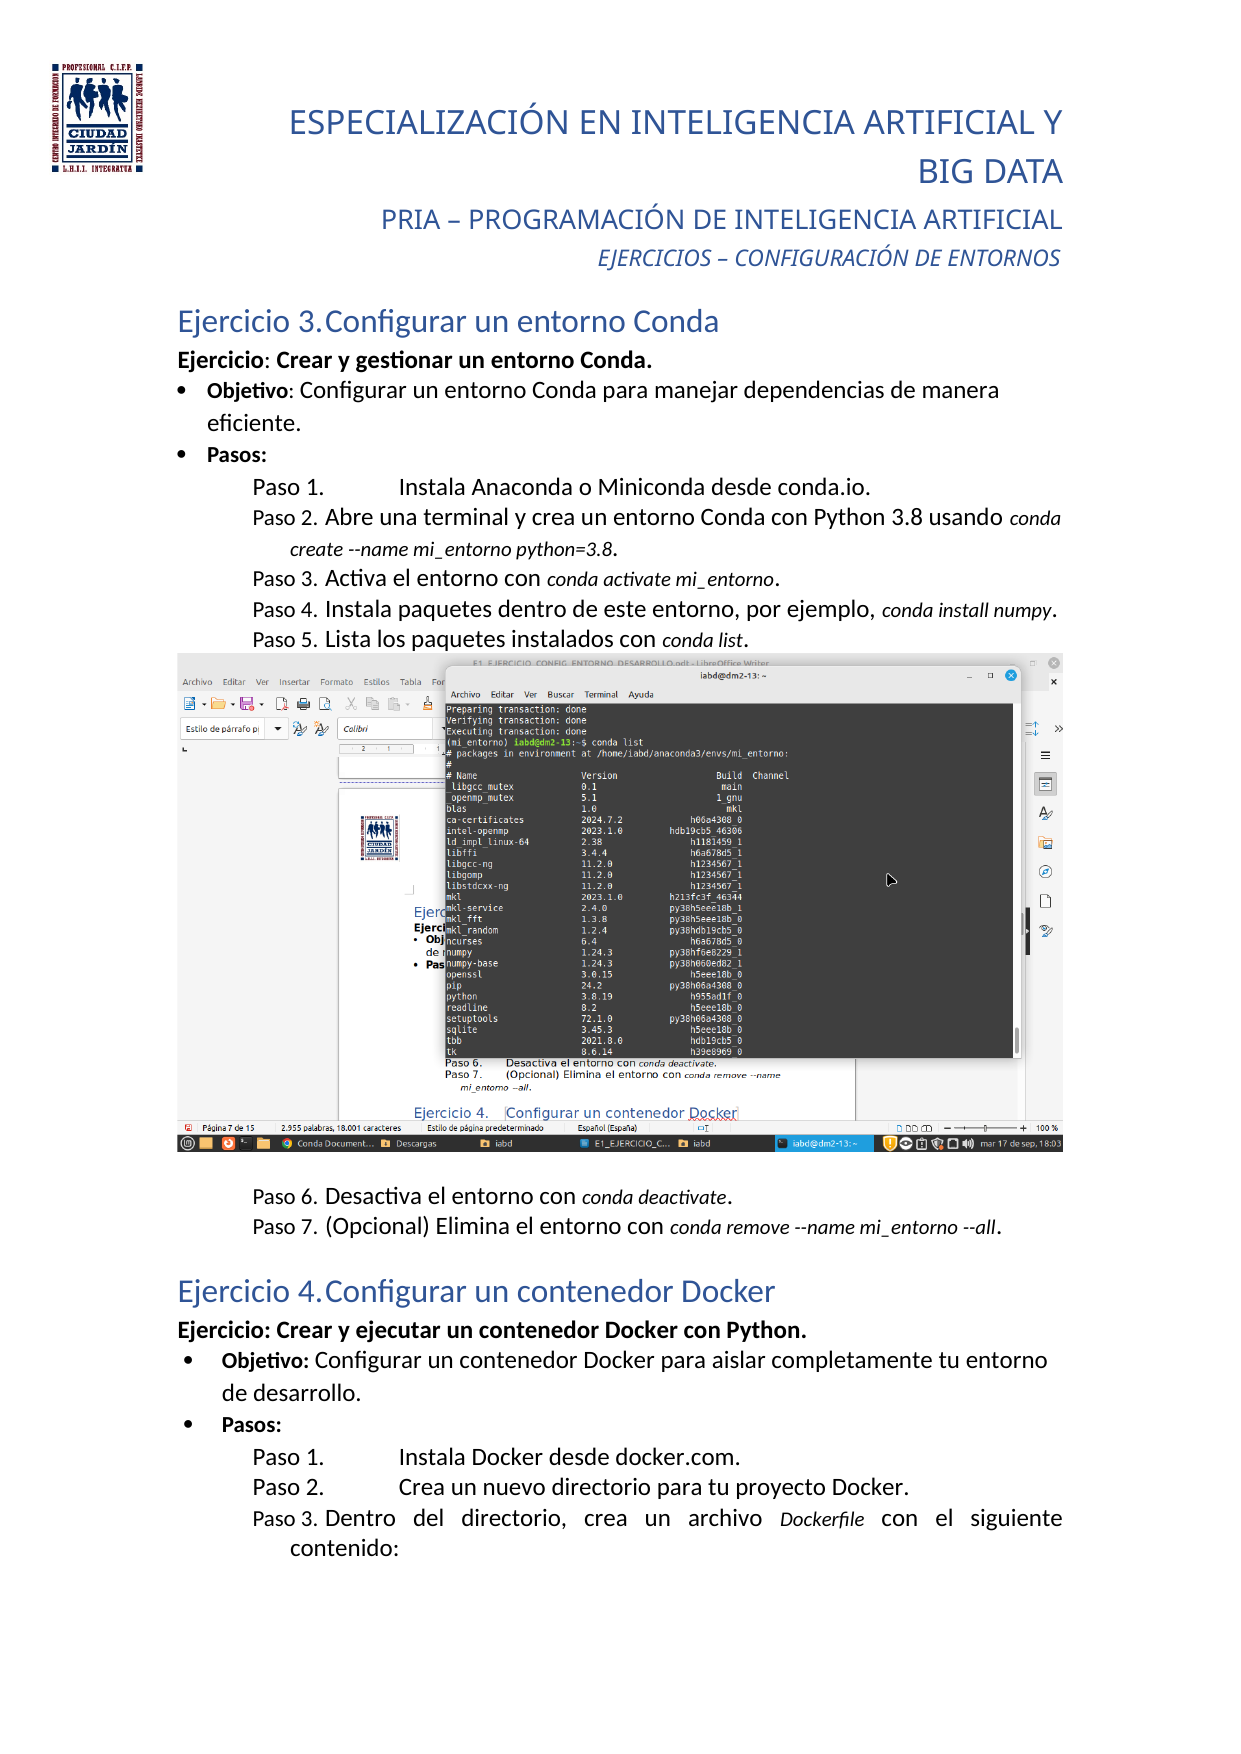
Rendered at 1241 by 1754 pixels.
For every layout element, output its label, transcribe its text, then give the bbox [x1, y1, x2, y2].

list Instala Anaconda o Miniconda desde conda.io. [252, 471, 1063, 501]
list Activa el entorno con conda activate mi_entorno. [252, 562, 1063, 593]
list Pasos: [184, 1410, 1063, 1438]
list Dentro del directorio, crea un archivo Dockerfile con el siguiente contenido: [252, 1502, 1063, 1563]
subtitle Configurar un entorno Conda [177, 300, 1063, 341]
list Crea un nuevo directorio para tu proyecto Docker. [252, 1471, 1063, 1502]
list Objetivo: Configurar un entorno Conda para manejar dependencias de manera eficiente. [177, 375, 1063, 438]
list (Opcional) Elimina el entorno con conda remove --name mi_entorno --all. [252, 1210, 1063, 1241]
picture [49, 60, 145, 175]
list Abre una terminal y crea un entorno Conda con Python 3.8 usando conda create --name mi_entorno python=3.8. [252, 501, 1063, 562]
list Desactiva el entorno con conda deactivate. [252, 1180, 1063, 1210]
list Pasos: [177, 441, 1063, 468]
list Lista los paquetes instalados con conda list. [252, 623, 1063, 653]
list Instala Docker desde docker.com. [252, 1441, 1063, 1471]
subtitle Configurar un contenedor Docker [177, 1270, 1063, 1311]
picture [177, 653, 1063, 1152]
list Objetivo: Configurar un contenedor Docker para aislar completamente tu entorno de desarrollo. [184, 1344, 1063, 1408]
list Instala paquetes dentro de este entorno, por ejemplo, conda install numpy. [252, 593, 1063, 623]
text Ejercicio: Crear y gestionar un entorno Conda. [177, 344, 1063, 375]
text Ejercicio: Crear y ejecutar un contenedor Docker con Python. [177, 1314, 1063, 1344]
